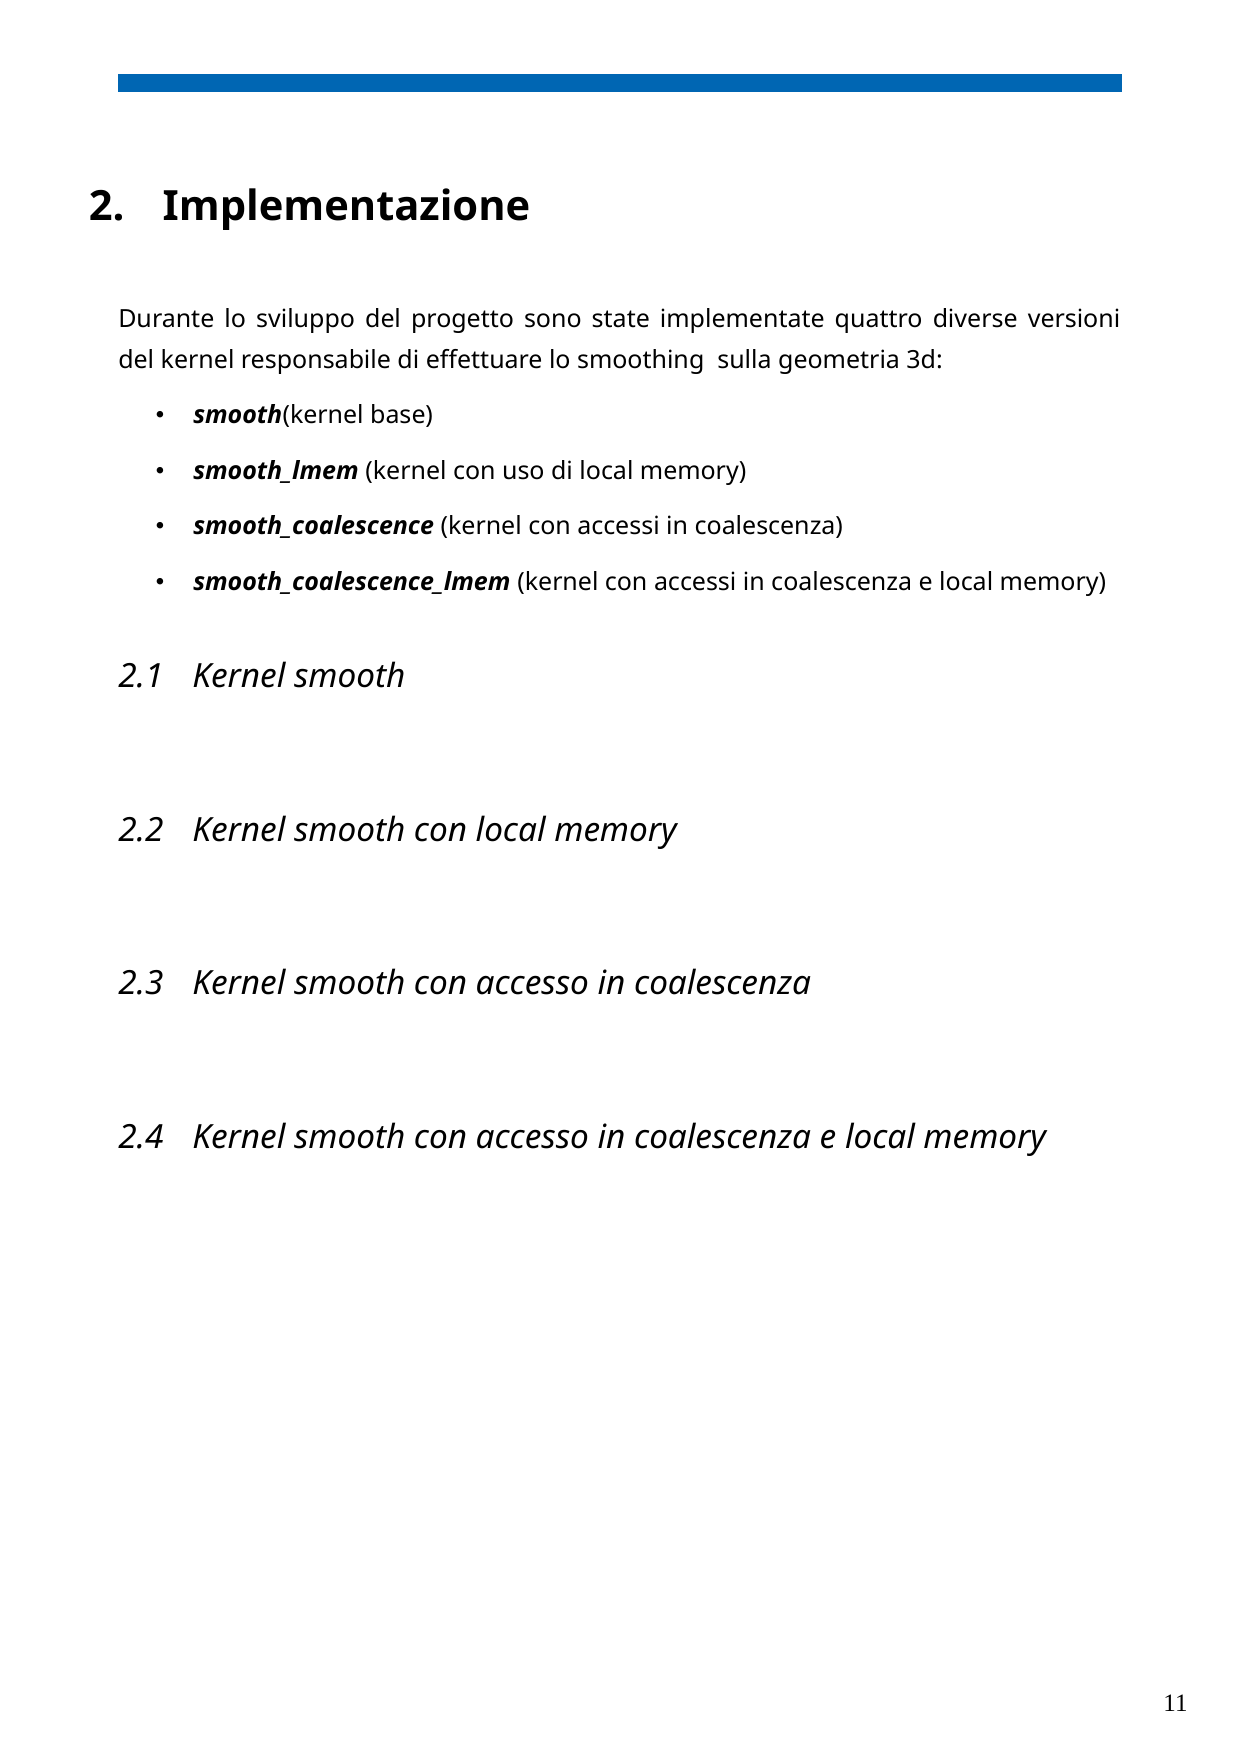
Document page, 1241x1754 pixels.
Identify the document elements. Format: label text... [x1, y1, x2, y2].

text Durante lo sviluppo del progetto sono state implementate quattro diverse versioni del kernel responsabile di effettuare lo smoothing sulla geometria 3d: [118, 301, 1122, 376]
subtitle Kernel smooth [118, 652, 1122, 698]
subtitle Kernel smooth con local memory [118, 806, 1122, 851]
subtitle Kernel smooth con accesso in coalescenza [118, 959, 1122, 1004]
subtitle Kernel smooth con accesso in coalescenza e local memory [118, 1112, 1122, 1158]
list smooth_coalescence_lmem (kernel con accessi in coalescenza e local memory) [156, 563, 1122, 597]
list smooth(kernel base) [156, 397, 1122, 431]
list smooth_lmem (kernel con uso di local memory) [156, 453, 1122, 487]
subtitle Implementazione [89, 176, 1122, 233]
list smooth_coalescence (kernel con accessi in coalescenza) [156, 508, 1122, 542]
